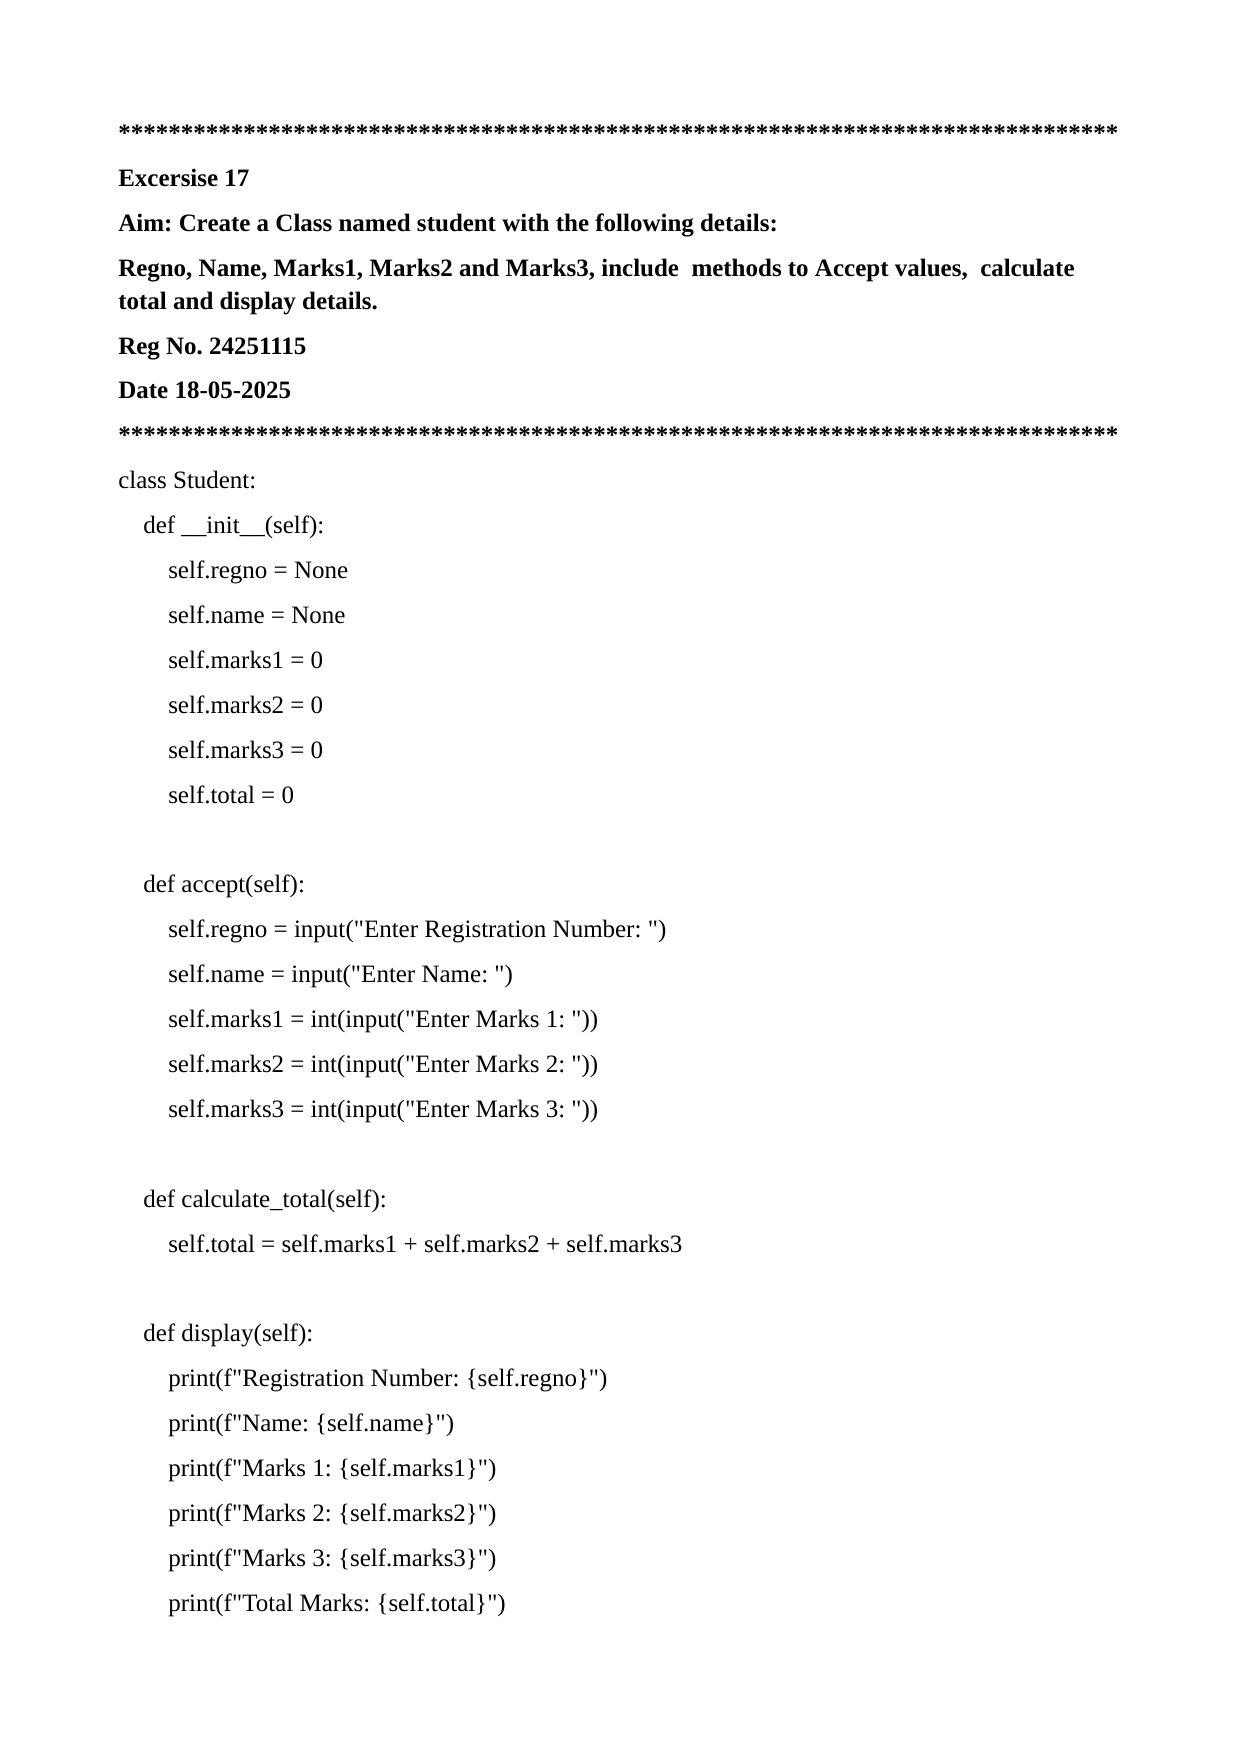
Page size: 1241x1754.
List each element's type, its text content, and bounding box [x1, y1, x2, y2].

text def __init__(self): [118, 510, 1122, 539]
text print(f"Name: {self.name}") [118, 1408, 1122, 1437]
text self.total = self.marks1 + self.marks2 + self.marks3 [118, 1229, 1122, 1257]
text Aim: Create a Class named student with the following details: [118, 208, 1122, 237]
text print(f"Registration Number: {self.regno}") [118, 1363, 1122, 1392]
text Excersise 17 [118, 163, 1122, 192]
text def display(self): [118, 1318, 1122, 1347]
text Date 18-05-2025 [118, 376, 1122, 404]
text self.marks3 = int(input("Enter Marks 3: ")) [118, 1094, 1122, 1123]
text print(f"Marks 1: {self.marks1}") [118, 1453, 1122, 1482]
text self.total = 0 [118, 780, 1122, 808]
text self.marks1 = int(input("Enter Marks 1: ")) [118, 1004, 1122, 1033]
text class Student: [118, 465, 1122, 494]
text self.marks3 = 0 [118, 735, 1122, 763]
text def accept(self): [118, 869, 1122, 898]
text ******************************************************************************** [118, 421, 1122, 449]
text self.marks2 = 0 [118, 690, 1122, 719]
text def calculate_total(self): [118, 1184, 1122, 1212]
text print(f"Total Marks: {self.total}") [118, 1588, 1122, 1617]
text Reg No. 24251115 [118, 331, 1122, 359]
text self.name = input("Enter Name: ") [118, 959, 1122, 988]
text ******************************************************************************** [118, 118, 1122, 147]
text self.marks1 = 0 [118, 645, 1122, 674]
text Regno, Name, Marks1, Marks2 and Marks3, include methods to Accept values, calculate total and display details. [118, 253, 1122, 314]
text self.marks2 = int(input("Enter Marks 2: ")) [118, 1049, 1122, 1078]
text self.name = None [118, 600, 1122, 629]
text self.regno = None [118, 555, 1122, 584]
text print(f"Marks 3: {self.marks3}") [118, 1543, 1122, 1572]
text print(f"Marks 2: {self.marks2}") [118, 1498, 1122, 1527]
text self.regno = input("Enter Registration Number: ") [118, 914, 1122, 943]
